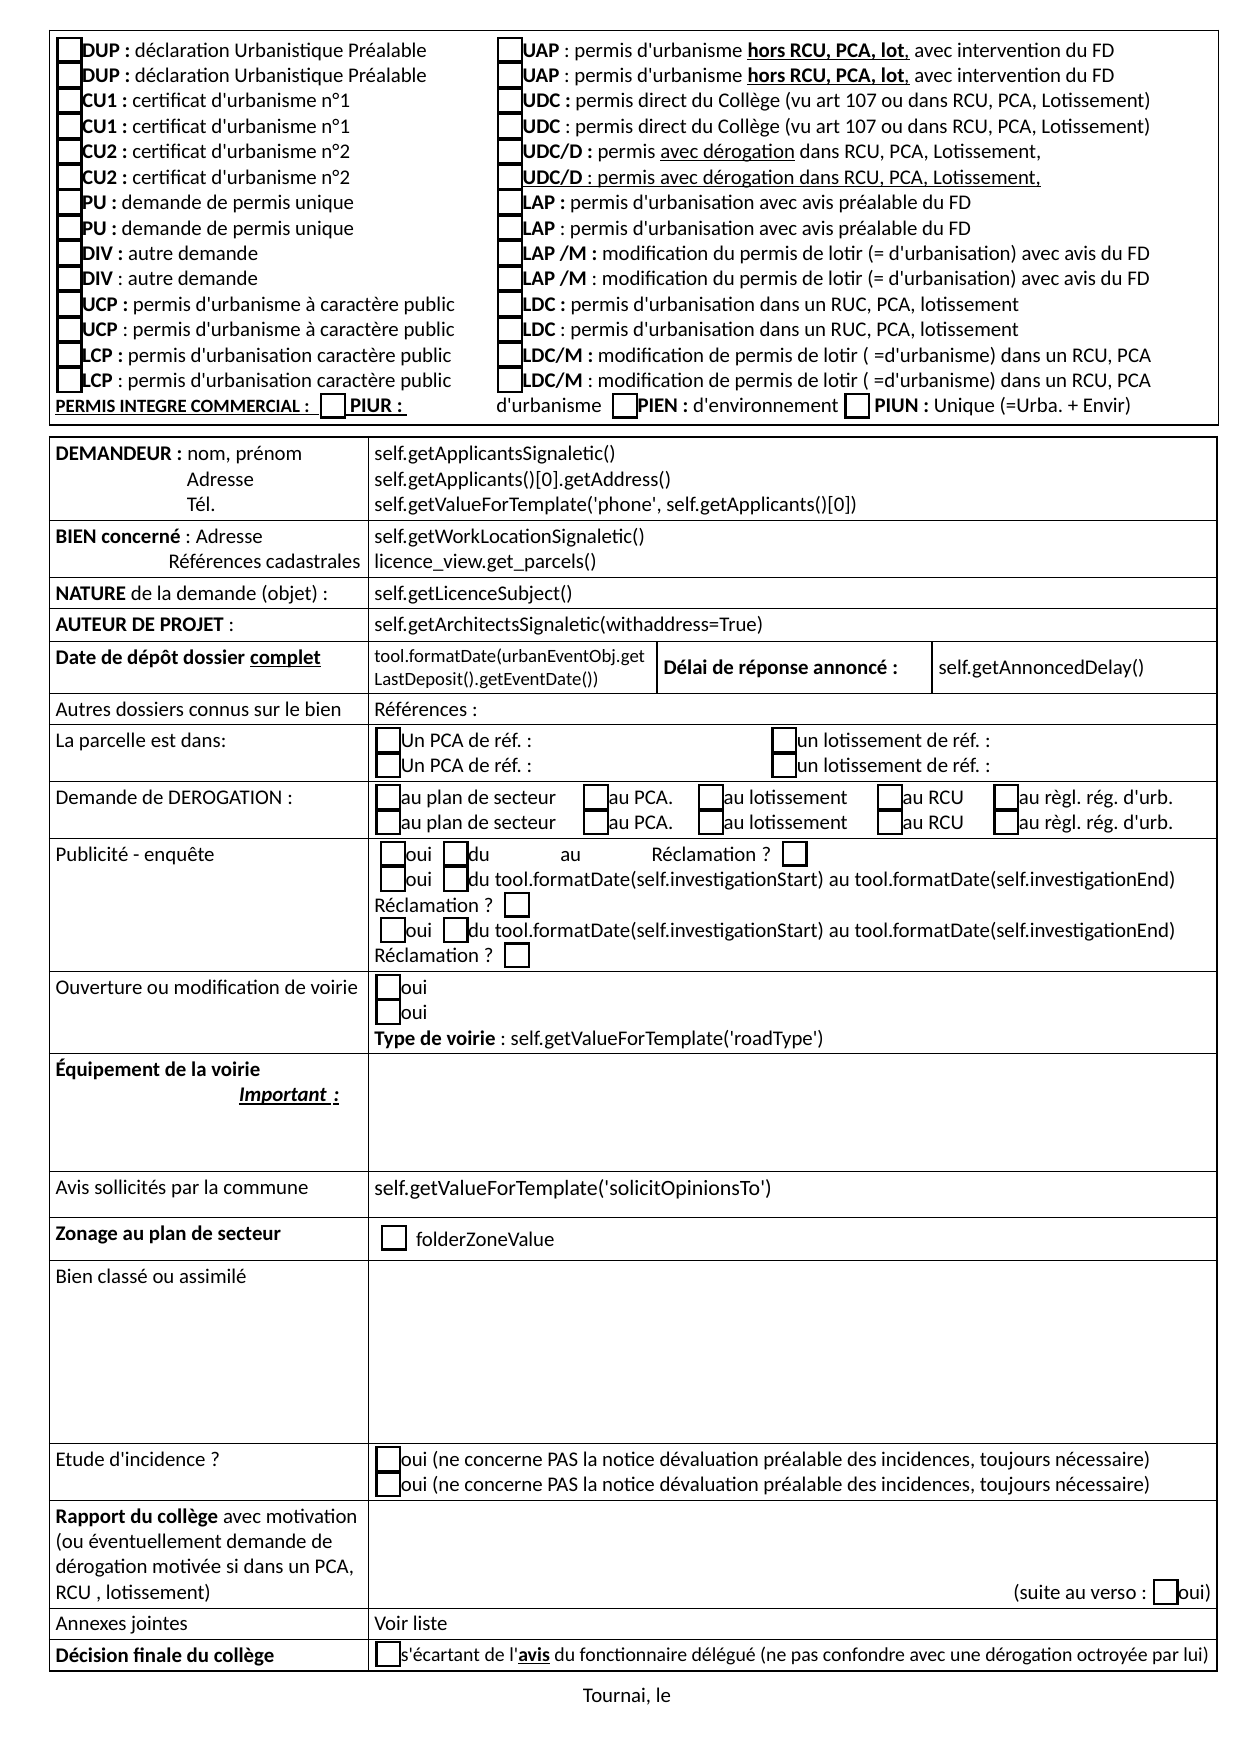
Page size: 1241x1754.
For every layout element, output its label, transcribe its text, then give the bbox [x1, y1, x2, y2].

table_cell self.getWorkLocationSignaletic() licence_view.get_parcels() [369, 521, 1216, 577]
table_header [374, 1056, 913, 1082]
table_cell Avis sollicités par la commune [50, 1172, 368, 1217]
table_header [583, 727, 766, 778]
table_header folderZoneValue [410, 1220, 1209, 1257]
table_cell [369, 972, 1216, 1053]
table_cell Date de dépôt dossier complet [50, 642, 368, 693]
table_header [913, 1056, 1034, 1082]
table_cell self.getArchitectsSignaletic(withaddress=True) [369, 609, 1216, 641]
table_cell Autres dossiers connus sur le bien [50, 694, 368, 724]
table_cell Rapport du collège avec motivation (ou éventuellement demande de dérogation motivée si dans un PCA, RCU , lotissement) [50, 1501, 368, 1607]
table_header oui oui Type de voirie : self.getValueForTemplate('roadType') [374, 974, 1211, 1050]
table_header [973, 1339, 1211, 1364]
table_cell Voir liste [369, 1609, 1216, 1639]
table_cell self.getLicenceSubject() [369, 578, 1216, 608]
table_cell [369, 1172, 1216, 1217]
table_header au lotissement au lotissement [724, 784, 876, 835]
table_cell La parcelle est dans: [50, 725, 368, 781]
table_cell [369, 1261, 1216, 1443]
table_cell [369, 1054, 1216, 1171]
table_header self.getValueForTemplate('solicitOpinionsTo') [374, 1174, 1211, 1201]
table_header self.getApplicantsSignaletic() self.getApplicants()[0].getAddress() self.getValueForTemplate('phone', self.getApplicants()[0]) [369, 438, 1216, 520]
table_header au règl. rég. d'urb. au règl. rég. d'urb. [1019, 784, 1211, 835]
table_cell oui (ne concerne PAS la notice dévaluation préalable des incidences, toujours nécessaire) oui (ne concerne PAS la notice dévaluation préalable des incidences, toujours nécessaire) [369, 1444, 1216, 1500]
table_cell Bien classé ou assimilé [50, 1261, 368, 1443]
table_header au PCA. au PCA. [609, 784, 697, 835]
table_cell Zonage au plan de secteur [50, 1218, 368, 1260]
table_cell [374, 1107, 1211, 1132]
table_cell (suite au verso : oui) [369, 1501, 1216, 1607]
table_cell oui du au Réclamation ? oui du tool.formatDate(self.investigationStart) au tool.formatDate(self.investigationEnd) Réclamation ? oui du tool.formatDate(self.investigationStart) au tool.formatDate(self.investigationEnd) Réclamation ? [369, 839, 1216, 971]
table_header DUP : déclaration Urbanistique Préalable DUP : déclaration Urbanistique Préalable CU1 : certificat d'urbanisme n°1 CU1 : certificat d'urbanisme n°1 CU2 : certificat d'urbanisme n°2 CU2 : certificat d'urbanisme n°2 PU : demande de permis unique PU : demande de permis unique DIV : autre demande DIV : autre demande UCP : permis d'urbanisme à caractère public UCP : permis d'urbanisme à caractère public LCP : permis d'urbanisation caractère public LCP : permis d'urbanisation caractère public PERMIS INTEGRE COMMERCIAL : PIUR : [50, 31, 490, 424]
table_header [1028, 727, 1211, 778]
table_header [1035, 1056, 1211, 1082]
table_cell [369, 1218, 1216, 1260]
text Tournai, le [43, 1682, 1211, 1707]
table_cell Etude d'incidence ? [50, 1444, 368, 1500]
table_cell tool.formatDate(urbanEventObj.getLastDeposit().getEventDate()) [369, 642, 656, 693]
table_cell Ouverture ou modification de voirie [50, 972, 368, 1053]
table_cell Équipement de la voirie Important : [50, 1054, 368, 1171]
table_cell Références : [369, 694, 1216, 724]
table_cell AUTEUR DE PROJET : [50, 609, 368, 641]
table_cell Publicité - enquête [50, 839, 368, 971]
table_header [374, 1220, 410, 1257]
table_header [769, 1339, 973, 1364]
table_header [374, 1339, 572, 1364]
table_cell Délai de réponse annoncé : [658, 642, 931, 693]
table_cell [374, 1082, 1034, 1107]
table_header DEMANDEUR : nom, prénom Adresse Tél. [50, 438, 368, 520]
table_header Un PCA de réf. : Un PCA de réf. : [401, 727, 583, 778]
table_cell BIEN concerné : Adresse Références cadastrales [50, 521, 368, 577]
table_header un lotissement de réf. : un lotissement de réf. : [797, 727, 1027, 778]
table_cell Décision finale du collège [50, 1640, 368, 1670]
table_header au plan de secteur au plan de secteur [401, 784, 582, 835]
table_cell [1035, 1082, 1211, 1107]
table_header [572, 1339, 769, 1364]
table_cell Demande de DEROGATION : [50, 782, 368, 838]
table_cell Annexes jointes [50, 1609, 368, 1639]
table_cell NATURE de la demande (objet) : [50, 578, 368, 608]
table_cell [369, 782, 1216, 838]
table_header UAP : permis d'urbanisme hors RCU, PCA, lot, avec intervention du FD UAP : permis d'urbanisme hors RCU, PCA, lot, avec intervention du FD UDC : permis direct du Collège (vu art 107 ou dans RCU, PCA, Lotissement) UDC : permis direct du Collège (vu art 107 ou dans RCU, PCA, Lotissement) UDC/D : permis avec dérogation dans RCU, PCA, Lotissement, UDC/D : permis avec dérogation dans RCU, PCA, Lotissement, LAP : permis d'urbanisation avec avis préalable du FD LAP : permis d'urbanisation avec avis préalable du FD LAP /M : modification du permis de lotir (= d'urbanisation) avec avis du FD LAP /M : modification du permis de lotir (= d'urbanisation) avec avis du FD LDC : permis d'urbanisation dans un RUC, PCA, lotissement LDC : permis d'urbanisation dans un RUC, PCA, lotissement LDC/M : modification de permis de lotir ( =d'urbanisme) dans un RCU, PCA LDC/M : modification de permis de lotir ( =d'urbanisme) dans un RCU, PCA d'urbanisme PIEN : d'environnement PIUN : Unique (=Urba. + Envir) [490, 31, 1218, 424]
table_cell self.getAnnoncedDelay() [933, 642, 1216, 693]
table_cell [369, 725, 1216, 781]
table_header au RCU au RCU [903, 784, 987, 835]
table_cell s'écartant de l'avis du fonctionnaire délégué (ne pas confondre avec une dérogation octroyée par lui) [369, 1640, 1216, 1670]
